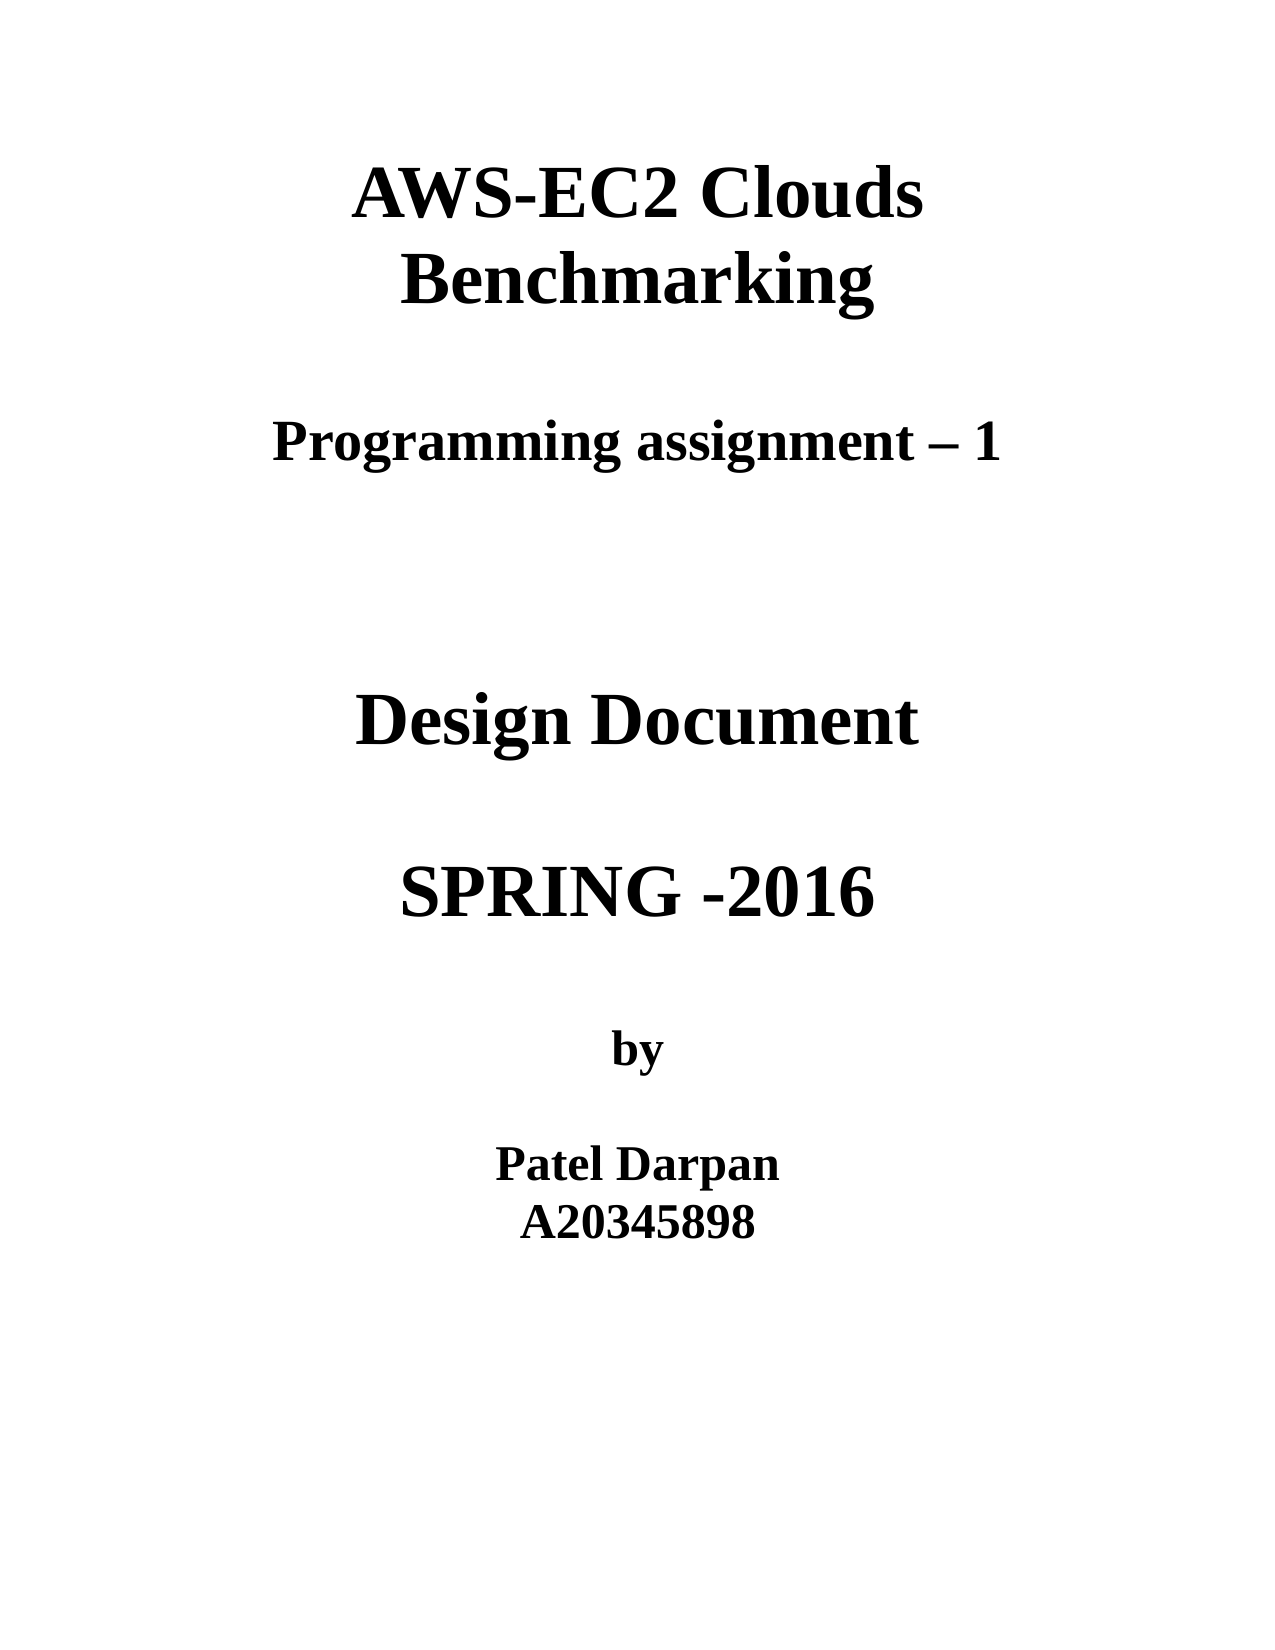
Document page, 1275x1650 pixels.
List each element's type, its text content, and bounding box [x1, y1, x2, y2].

text Design Document [118, 674, 1157, 760]
text by [118, 1019, 1157, 1076]
text Patel Darpan [118, 1134, 1157, 1191]
text Programming assignment – 1 [118, 406, 1157, 473]
text A20345898 [118, 1191, 1157, 1249]
text SPRING -2016 [118, 846, 1157, 933]
text Benchmarking [118, 233, 1157, 319]
text AWS-EC2 Clouds [118, 147, 1157, 233]
